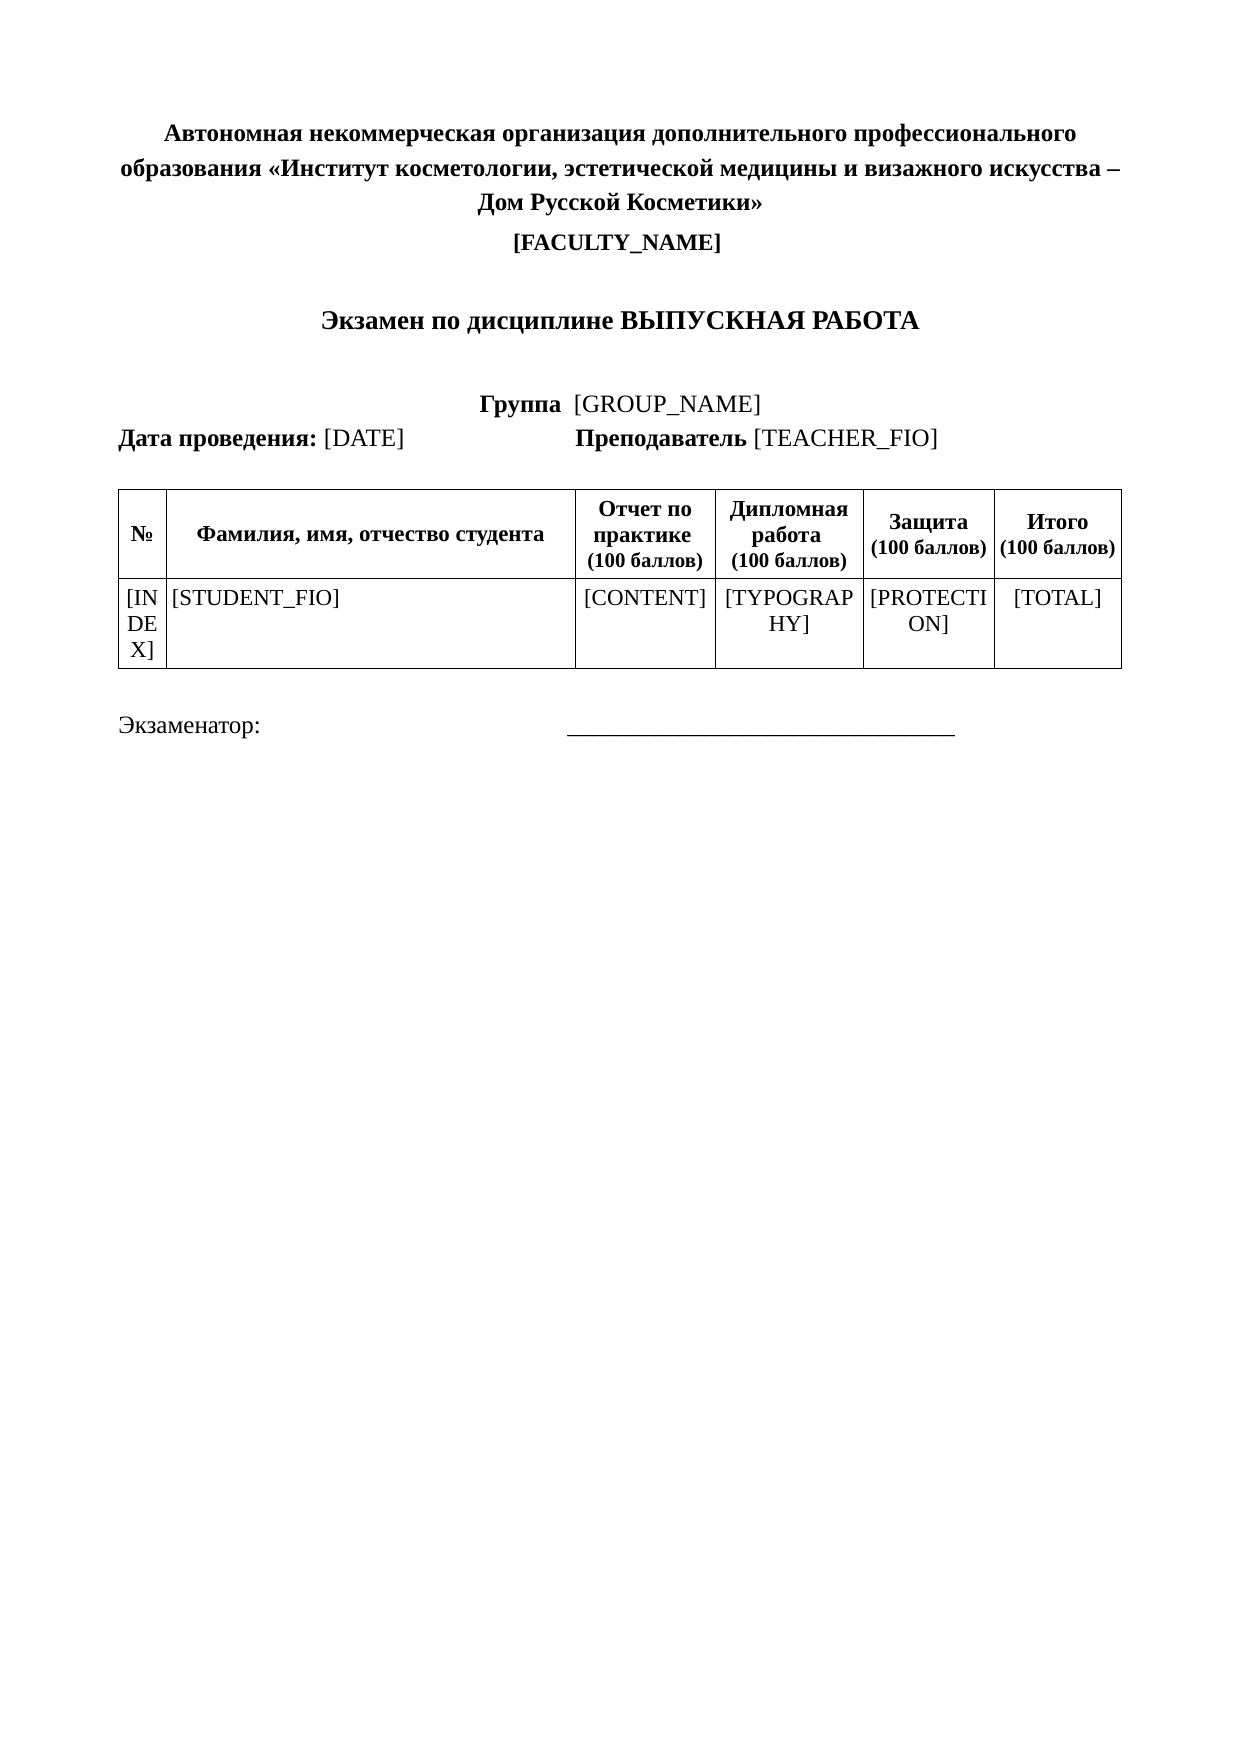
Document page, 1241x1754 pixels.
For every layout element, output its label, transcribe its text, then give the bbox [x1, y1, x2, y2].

table_header Защита (100 баллов) [864, 490, 994, 578]
text Экзаменатор: _______________________________ [118, 710, 1122, 738]
table_cell [CONTENT] [576, 579, 715, 668]
table_header Дата проведения: [DATE] [118, 423, 575, 452]
text Экзамен по дисциплине ВЫПУСКНАЯ РАБОТА [118, 304, 1122, 335]
table_header Фамилия, имя, отчество студента [167, 490, 575, 578]
table_cell [INDEX] [119, 579, 166, 668]
table_header Отчет по практике (100 баллов) [576, 490, 715, 578]
table_header № [119, 490, 166, 578]
table_header Дипломная работа (100 баллов) [716, 490, 863, 578]
table_header Преподаватель [TEACHER_FIO] [575, 423, 1121, 452]
text Группа [GROUP_NAME] [118, 389, 1122, 418]
table_cell [PROTECTION] [864, 579, 994, 668]
table_cell [TOTAL] [995, 579, 1121, 668]
table_cell [STUDENT_FIO] [167, 579, 575, 668]
table_cell [TYPOGRAPHY] [716, 579, 863, 668]
text Автономная некоммерческая организация дополнительного профессионального образования «Институт косметологии, эстетической медицины и визажного искусства – Дом Русской Косметики» [118, 118, 1122, 216]
table_header Итого (100 баллов) [995, 490, 1121, 578]
text [FACULTY_NAME] [118, 227, 1122, 256]
